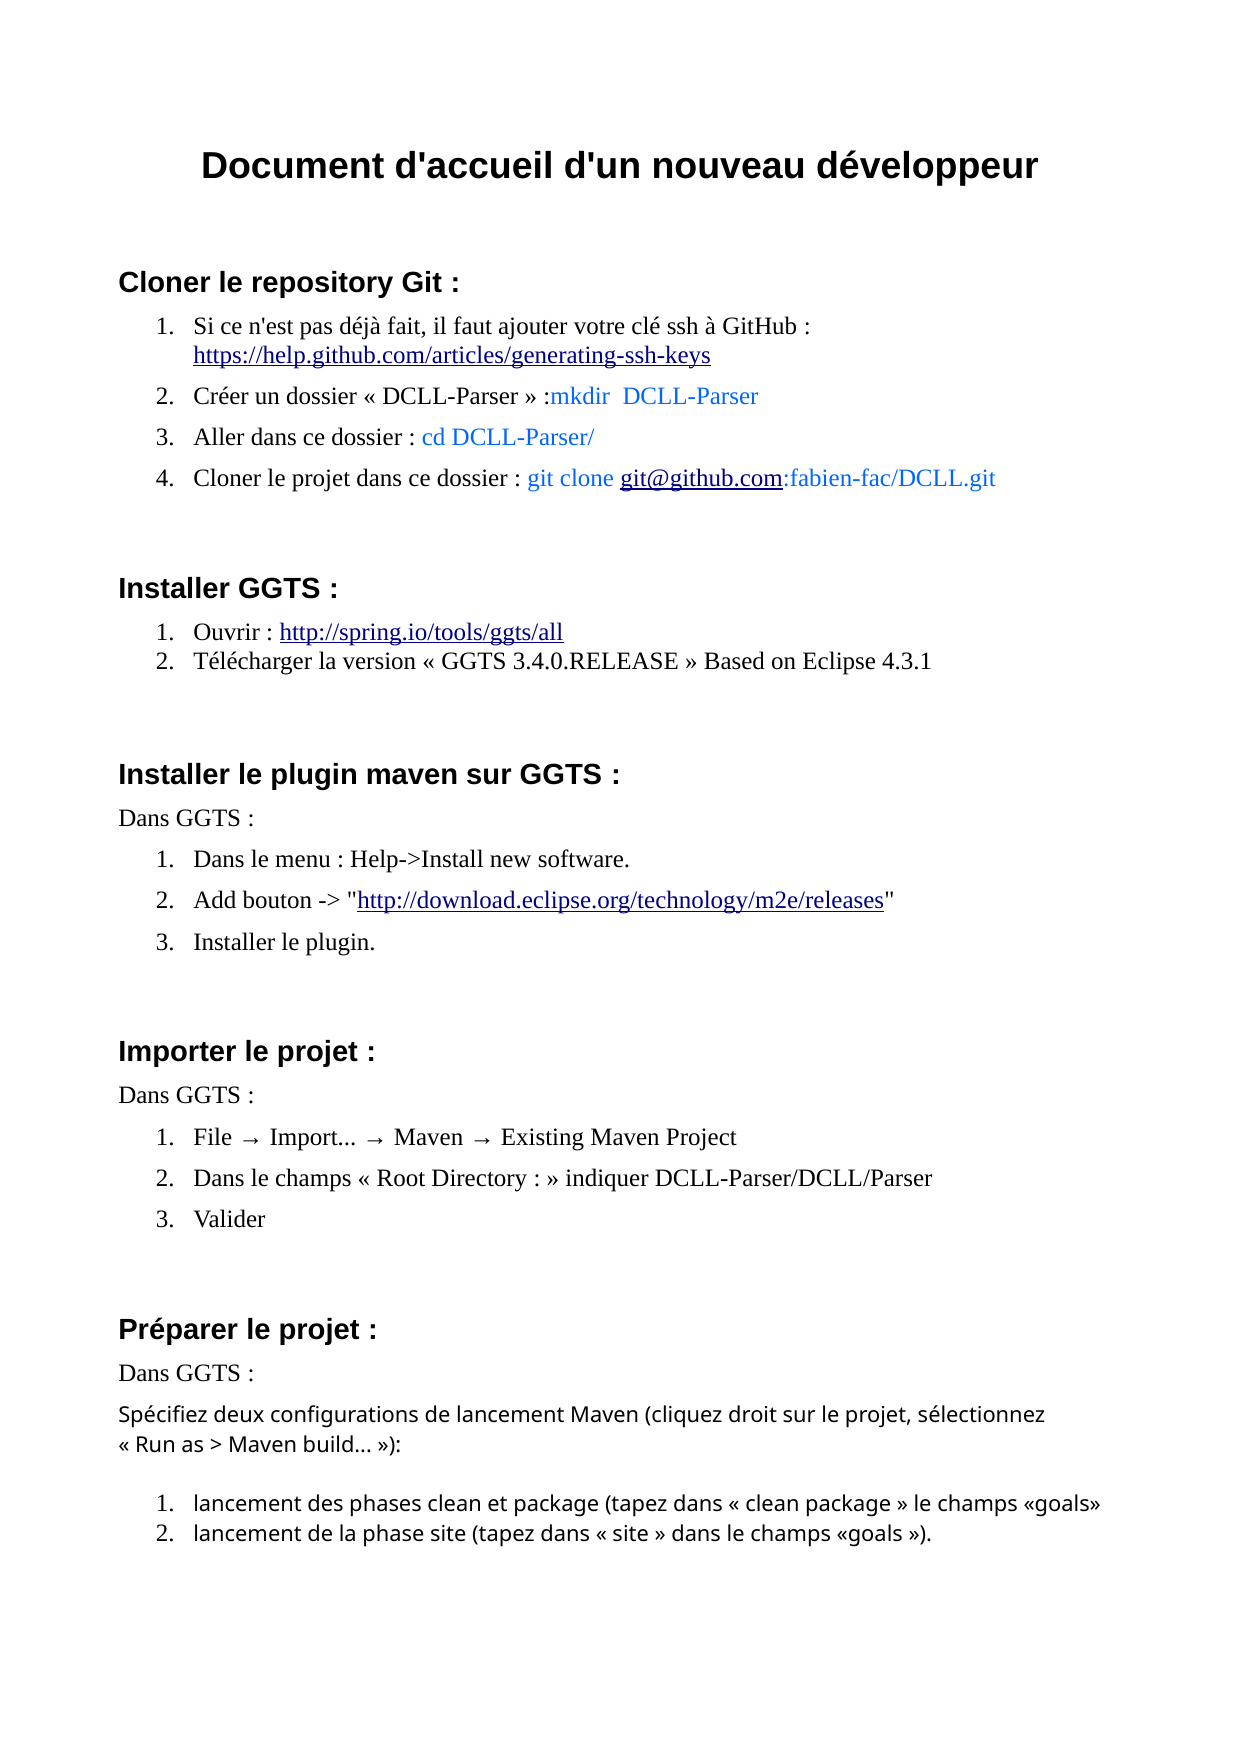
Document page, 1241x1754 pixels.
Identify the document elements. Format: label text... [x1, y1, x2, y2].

list lancement des phases clean et package (tapez dans « clean package » le champs «goals» [156, 1488, 1122, 1518]
list Si ce n'est pas déjà fait, il faut ajouter votre clé ssh à GitHub : https://help.github.com/articles/generating-ssh-keys [156, 311, 1122, 368]
text Dans GGTS : [118, 1358, 1122, 1386]
list Télécharger la version « GGTS 3.4.0.RELEASE » Based on Eclipse 4.3.1 [156, 646, 1122, 674]
subtitle Installer le plugin maven sur GGTS : [118, 757, 1122, 791]
list Valider [156, 1204, 1122, 1233]
list Créer un dossier « DCLL-Parser » :mkdir DCLL-Parser [156, 381, 1122, 410]
text « Run as > Maven build... »): [118, 1429, 1122, 1458]
subtitle Importer le projet : [118, 1034, 1122, 1068]
list Ouvrir : http://spring.io/tools/ggts/all [156, 617, 1122, 646]
text Dans GGTS : [118, 1080, 1122, 1109]
text Spécifiez deux configurations de lancement Maven (cliquez droit sur le projet, sélectionnez [118, 1399, 1122, 1429]
list Aller dans ce dossier : cd DCLL-Parser/ [156, 422, 1122, 451]
list lancement de la phase site (tapez dans « site » dans le champs «goals »). [156, 1518, 1122, 1548]
list Dans le champs « Root Directory : » indiquer DCLL-Parser/DCLL/Parser [156, 1163, 1122, 1192]
list Installer le plugin. [156, 927, 1122, 956]
subtitle Installer GGTS : [118, 571, 1122, 604]
list Dans le menu : Help->Install new software. [156, 844, 1122, 873]
text Dans GGTS : [118, 803, 1122, 832]
subtitle Cloner le repository Git : [118, 265, 1122, 298]
list File → Import... → Maven → Existing Maven Project [156, 1122, 1122, 1150]
subtitle Préparer le projet : [118, 1312, 1122, 1345]
list Add bouton -> "http://download.eclipse.org/technology/m2e/releases" [156, 886, 1122, 914]
title Document d'accueil d'un nouveau développeur [118, 143, 1122, 186]
list Cloner le projet dans ce dossier : git clone git@github.com:fabien-fac/DCLL.git [156, 463, 1122, 492]
